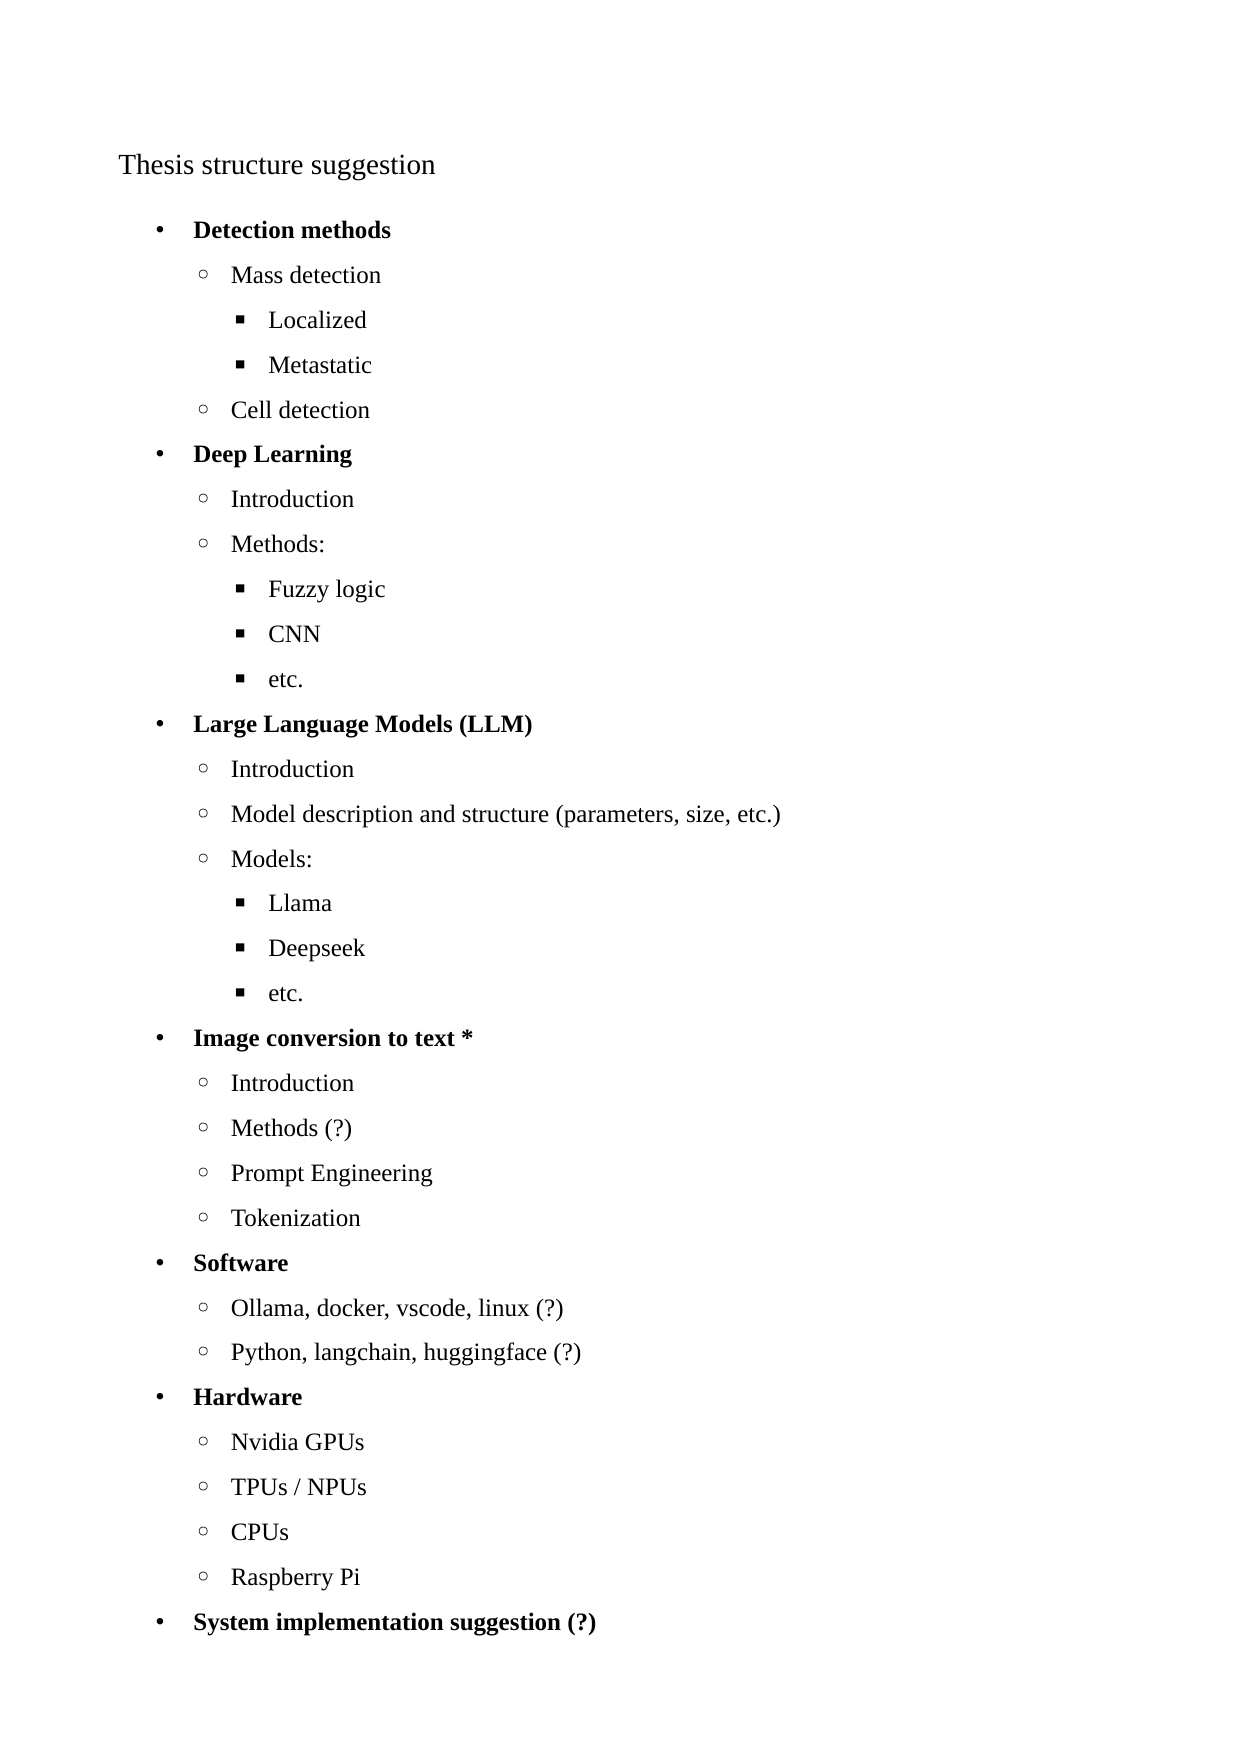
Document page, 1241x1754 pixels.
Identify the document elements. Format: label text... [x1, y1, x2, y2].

list Cell detection [193, 395, 1122, 423]
list Raspberry Pi [193, 1562, 1122, 1591]
list Llama [231, 888, 1122, 917]
list System implementation suggestion (?) [156, 1607, 1122, 1636]
list Image conversion to text * [156, 1023, 1122, 1052]
list Model description and structure (parameters, size, etc.) [193, 799, 1122, 827]
list Detection methods [156, 215, 1122, 244]
list Tokenization [193, 1203, 1122, 1232]
list Methods: [193, 529, 1122, 558]
list Deep Learning [156, 439, 1122, 468]
list CPUs [193, 1517, 1122, 1546]
list TPUs / NPUs [193, 1472, 1122, 1501]
list Software [156, 1248, 1122, 1276]
list Introduction [193, 1068, 1122, 1097]
list Models: [193, 844, 1122, 872]
list Ollama, docker, vscode, linux (?) [193, 1293, 1122, 1321]
list Prompt Engineering [193, 1158, 1122, 1187]
list Hardware [156, 1382, 1122, 1411]
list Fuzzy logic [231, 574, 1122, 603]
list etc. [231, 664, 1122, 693]
list Deepseek [231, 933, 1122, 962]
list Introduction [193, 484, 1122, 513]
list Localized [231, 305, 1122, 334]
list Nvidia GPUs [193, 1427, 1122, 1456]
list Mass detection [193, 260, 1122, 289]
list Methods (?) [193, 1113, 1122, 1142]
text Thesis structure suggestion [118, 147, 1122, 180]
list Python, langchain, huggingface (?) [193, 1337, 1122, 1366]
list Large Language Models (LLM) [156, 709, 1122, 738]
list Introduction [193, 754, 1122, 783]
list etc. [231, 978, 1122, 1007]
list CNN [231, 619, 1122, 648]
list Metastatic [231, 350, 1122, 378]
